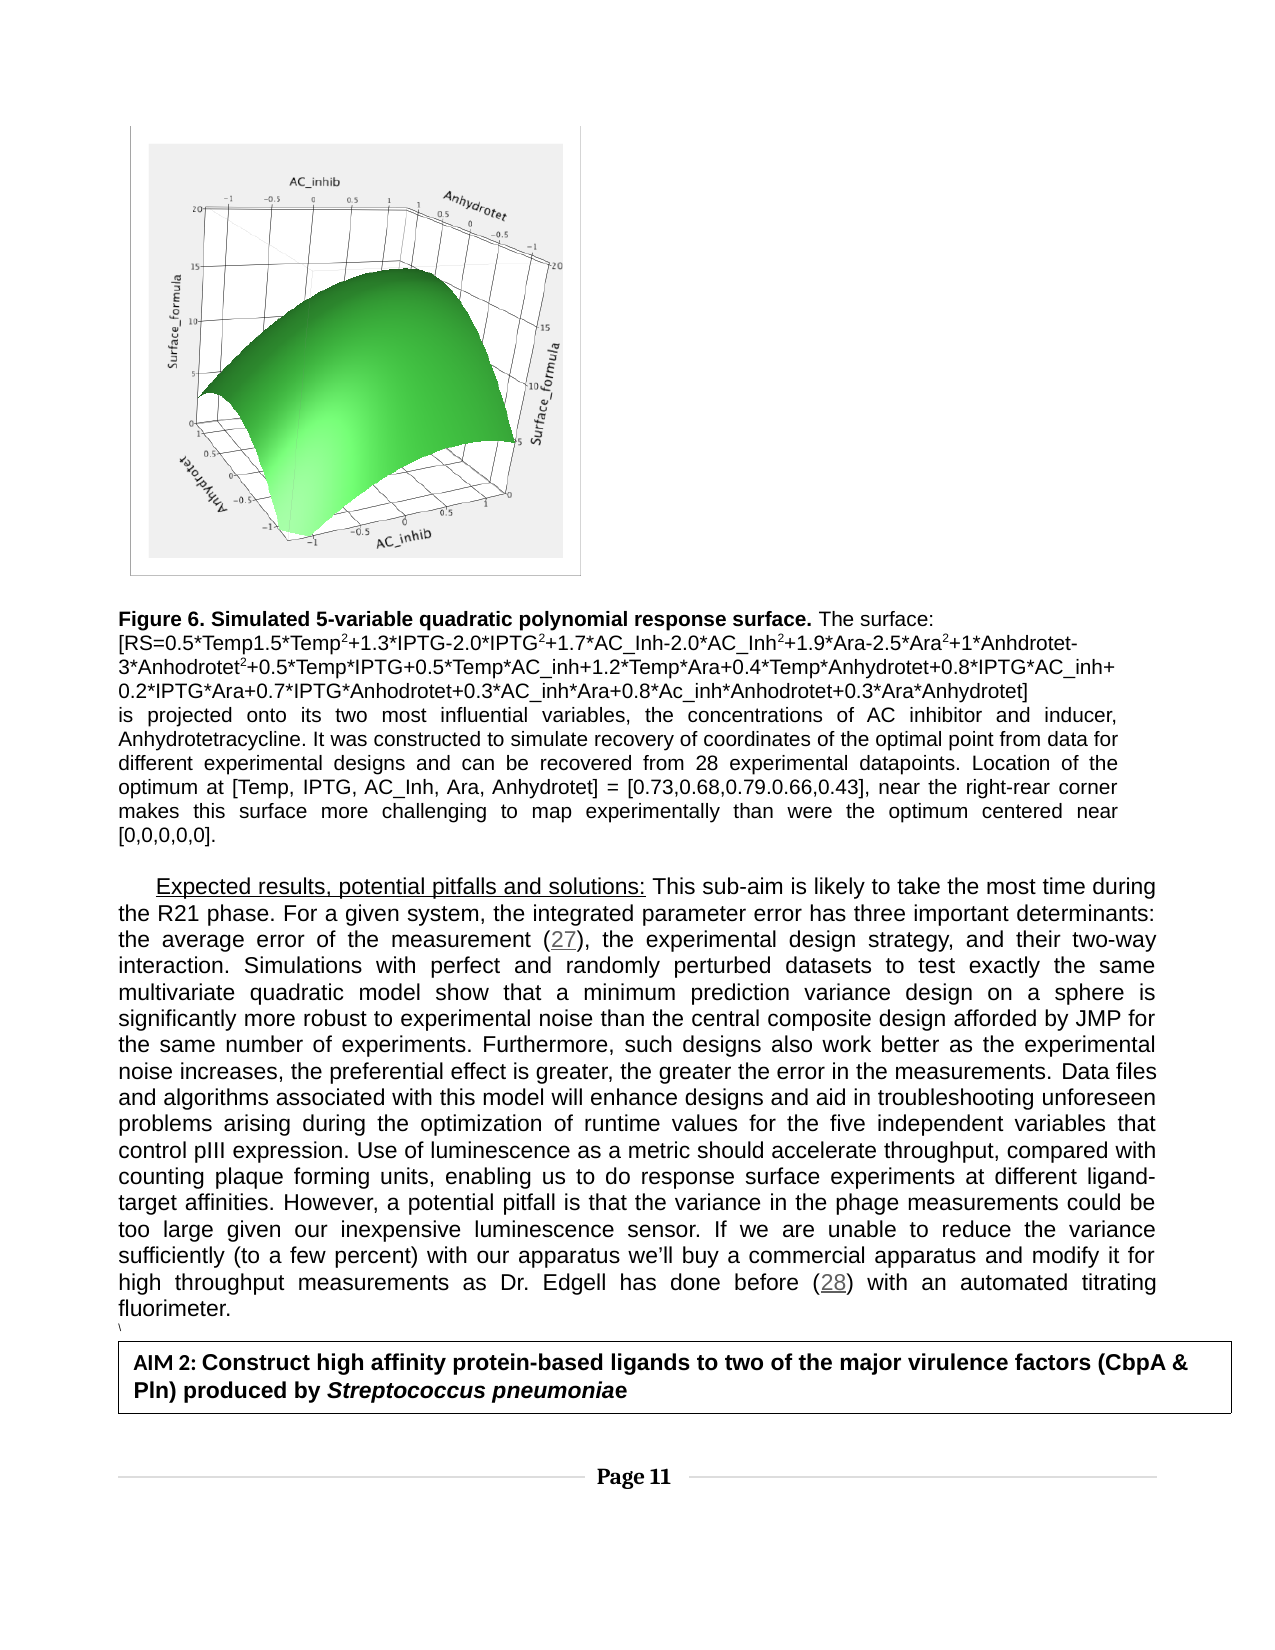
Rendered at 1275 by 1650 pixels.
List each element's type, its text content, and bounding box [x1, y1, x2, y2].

picture [130, 126, 581, 576]
text \ [118, 1321, 1157, 1333]
text is projected onto its two most influential variables, the concentrations of AC inhibitor and inducer, Anhydrotetracycline. It was constructed to simulate recovery of coordinates of the optimal point from data for different experimental designs and can be recovered from 28 experimental datapoints. Location of the optimum at [Temp, IPTG, AC_Inh, Ara, Anhydrotet] = [0.73,0.68,0.79.0.66,0.43], near the right-rear corner makes this surface more challenging to map experimentally than were the optimum centered near [0,0,0,0,0]. [118, 703, 1119, 847]
text AIM 2: Construct high affinity protein-based ligands to two of the major virulence factors (CbpA & Pln) produced by Streptococcus pneumoniae [133, 1348, 1216, 1403]
text Figure 6. Simulated 5-variable quadratic polynomial response surface. The surface: [RS=0.5*Temp1.5*Temp2+1.3*IPTG-2.0*IPTG2+1.7*AC_Inh-2.0*AC_Inh2+1.9*Ara-2.5*Ara2+1*Anhdrotet-3*Anhodrotet2+0.5*Temp*IPTG+0.5*Temp*AC_inh+1.2*Temp*Ara+0.4*Temp*Anhydrotet+0.8*IPTG*AC_inh+0.2*IPTG*Ara+0.7*IPTG*Anhodrotet+0.3*AC_inh*Ara+0.8*Ac_inh*Anhodrotet+0.3*Ara*Anhydrotet] [118, 607, 1119, 703]
text Expected results, potential pitfalls and solutions: This sub-aim is likely to take the most time during the R21 phase. For a given system, the integrated parameter error has three important determinants: the average error of the measurement (27), the experimental design strategy, and their two-way interaction. Simulations with perfect and randomly perturbed datasets to test exactly the same multivariate quadratic model show that a minimum prediction variance design on a sphere is significantly more robust to experimental noise than the central composite design afforded by JMP for the same number of experiments. Furthermore, such designs also work better as the experimental noise increases, the preferential effect is greater, the greater the error in the measurements. Data files and algorithms associated with this model will enhance designs and aid in troubleshooting unforeseen problems arising during the optimization of runtime values for the five independent variables that control pIII expression. Use of luminescence as a metric should accelerate throughput, compared with counting plaque forming units, enabling us to do response surface experiments at different ligand-target affinities. However, a potential pitfall is that the variance in the phage measurements could be too large given our inexpensive luminescence sensor. If we are unable to reduce the variance sufficiently (to a few percent) with our apparatus we’ll buy a commercial apparatus and modify it for high throughput measurements as Dr. Edgell has done before (28) with an automated titrating fluorimeter. [118, 873, 1157, 1321]
